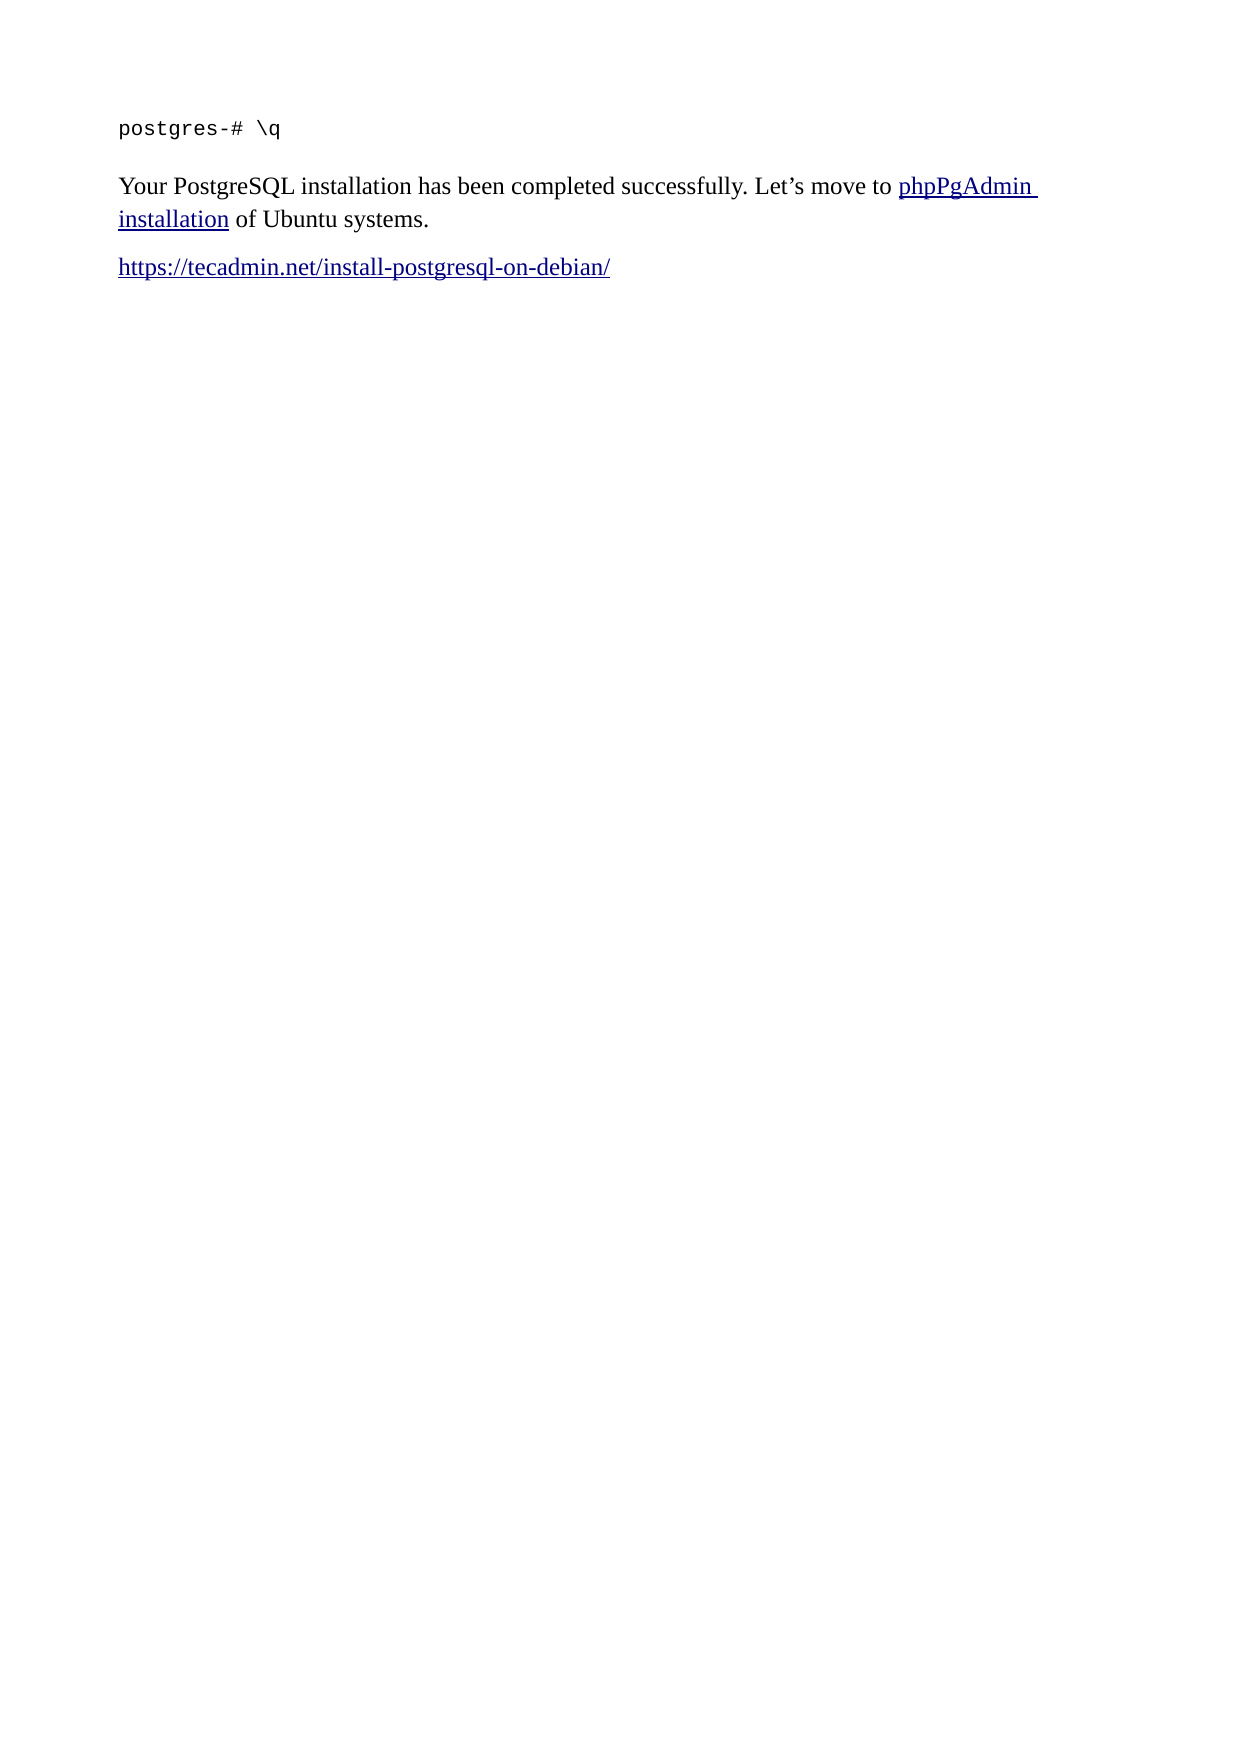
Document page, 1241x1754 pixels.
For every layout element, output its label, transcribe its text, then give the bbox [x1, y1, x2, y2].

text postgres-# \q [118, 118, 1122, 142]
text Your PostgreSQL installation has been completed successfully. Let’s move to phpPgAdmin installation of Ubuntu systems. [118, 171, 1122, 233]
text https://tecadmin.net/install-postgresql-on-debian/ [118, 252, 1122, 281]
